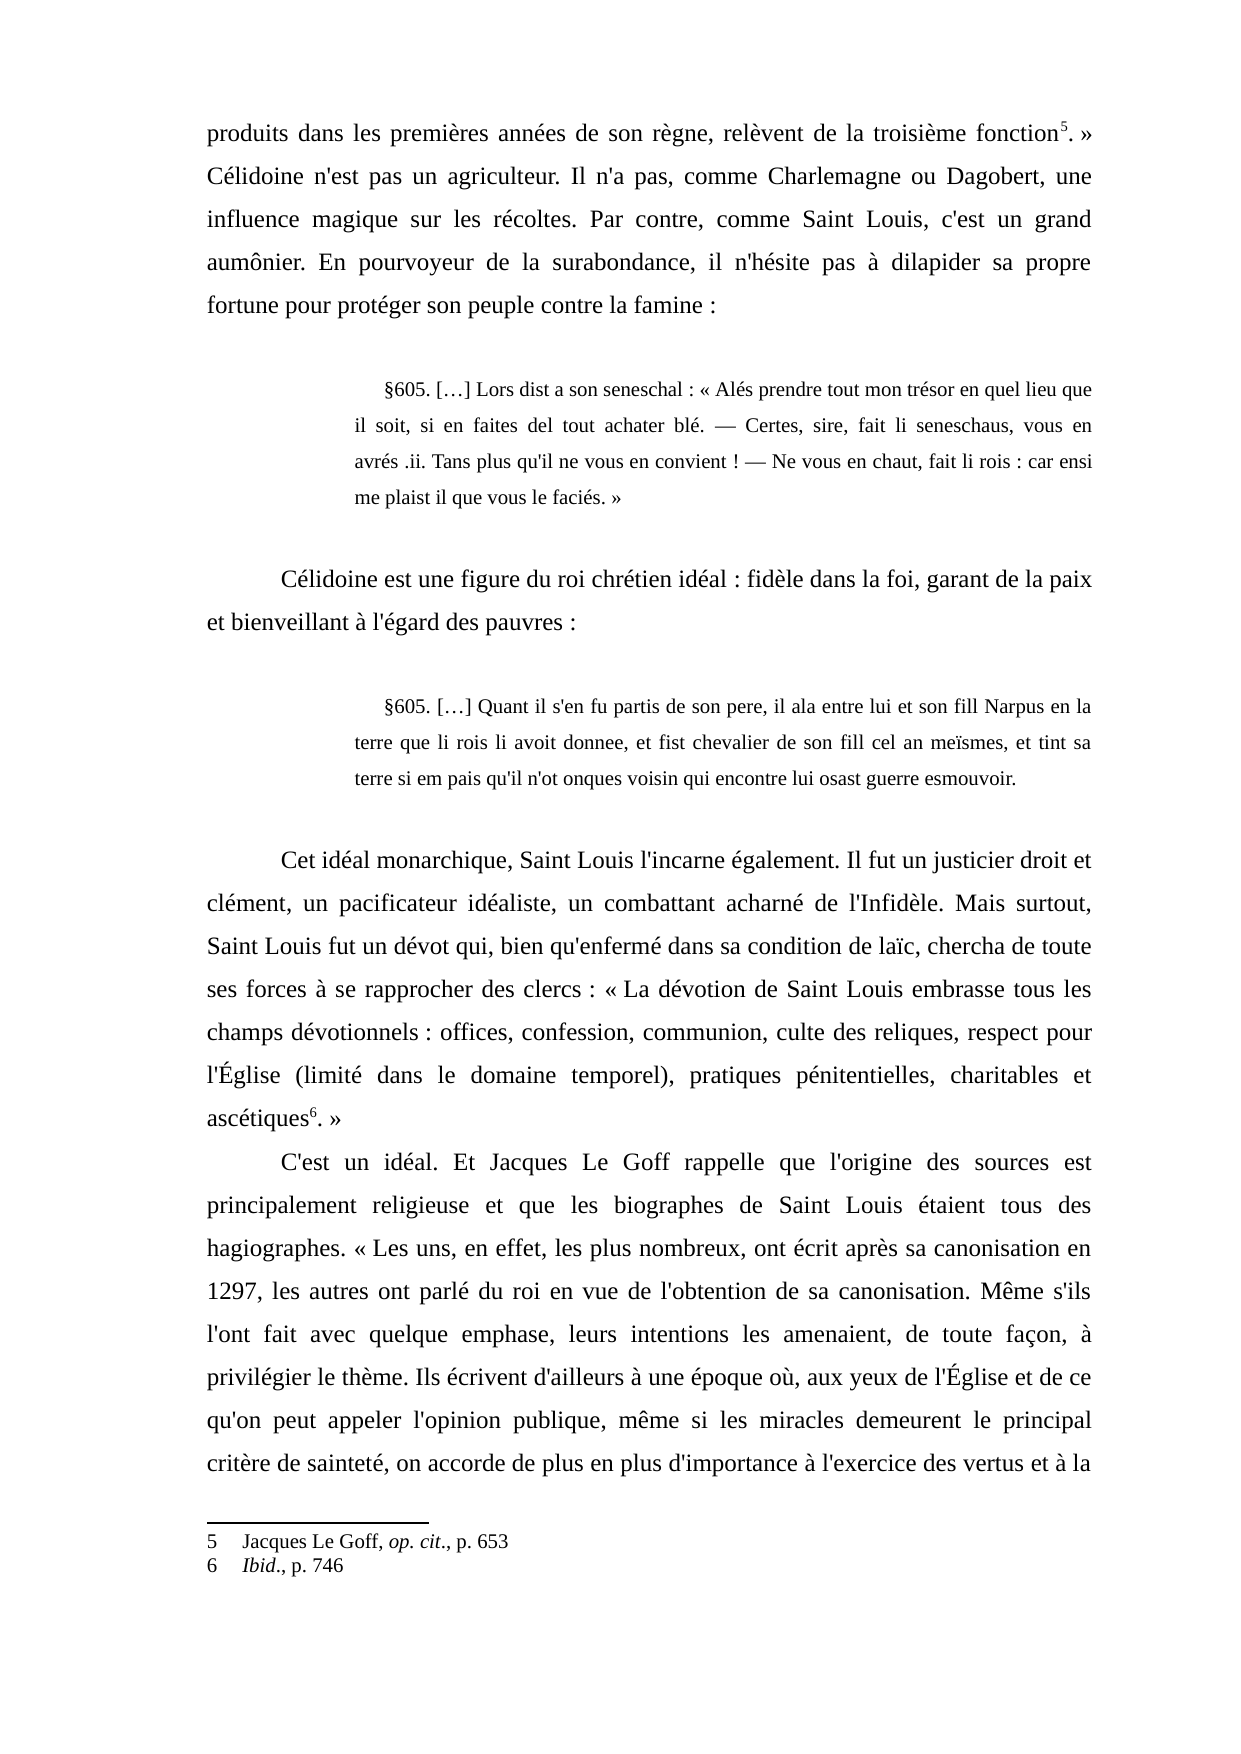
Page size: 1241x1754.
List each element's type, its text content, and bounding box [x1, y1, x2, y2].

text produits dans les premières années de son règne, relèvent de la troisième fonction. » Célidoine n'est pas un agriculteur. Il n'a pas, comme Charlemagne ou Dagobert, une influence magique sur les récoltes. Par contre, comme Saint Louis, c'est un grand aumônier. En pourvoyeur de la surabondance, il n'hésite pas à dilapider sa propre fortune pour protéger son peuple contre la famine : [207, 118, 1093, 319]
text C'est un idéal. Et Jacques Le Goff rappelle que l'origine des sources est principalement religieuse et que les biographes de Saint Louis étaient tous des hagiographes. « Les uns, en effet, les plus nombreux, ont écrit après sa canonisation en 1297, les autres ont parlé du roi en vue de l'obtention de sa canonisation. Même s'ils l'ont fait avec quelque emphase, leurs intentions les amenaient, de toute façon, à privilégier le thème. Ils écrivent d'ailleurs à une époque où, aux yeux de l'Église et de ce qu'on peut appeler l'opinion publique, même si les miracles demeurent le principal critère de sainteté, on accorde de plus en plus d'importance à l'exercice des vertus et à la [207, 1147, 1093, 1477]
text Ibid., p. 746 [207, 1553, 1093, 1577]
text Célidoine est une figure du roi chrétien idéal : fidèle dans la foi, garant de la paix et bienveillant à l'égard des pauvres : [207, 564, 1093, 636]
text §605. […] Lors dist a son seneschal : « Alés prendre tout mon trésor en quel lieu que il soit, si en faites del tout achater blé. ― Certes, sire, fait li seneschaus, vous en avrés .ii. Tans plus qu'il ne vous en convient ! ― Ne vous en chaut, fait li rois : car ensi me plaist il que vous le faciés. » [354, 377, 1093, 509]
text Cet idéal monarchique, Saint Louis l'incarne également. Il fut un justicier droit et clément, un pacificateur idéaliste, un combattant acharné de l'Infidèle. Mais surtout, Saint Louis fut un dévot qui, bien qu'enfermé dans sa condition de laïc, chercha de toute ses forces à se rapprocher des clercs : « La dévotion de Saint Louis embrasse tous les champs dévotionnels : offices, confession, communion, culte des reliques, respect pour l'Église (limité dans le domaine temporel), pratiques pénitentielles, charitables et ascétiques. » [207, 845, 1093, 1132]
text §605. […] Quant il s'en fu partis de son pere, il ala entre lui et son fill Narpus en la terre que li rois li avoit donnee, et fist chevalier de son fill cel an meïsmes, et tint sa terre si em pais qu'il n'ot onques voisin qui encontre lui osast guerre esmouvoir. [354, 693, 1093, 790]
text Jacques Le Goff, op. cit., p. 653 [207, 1529, 1093, 1553]
